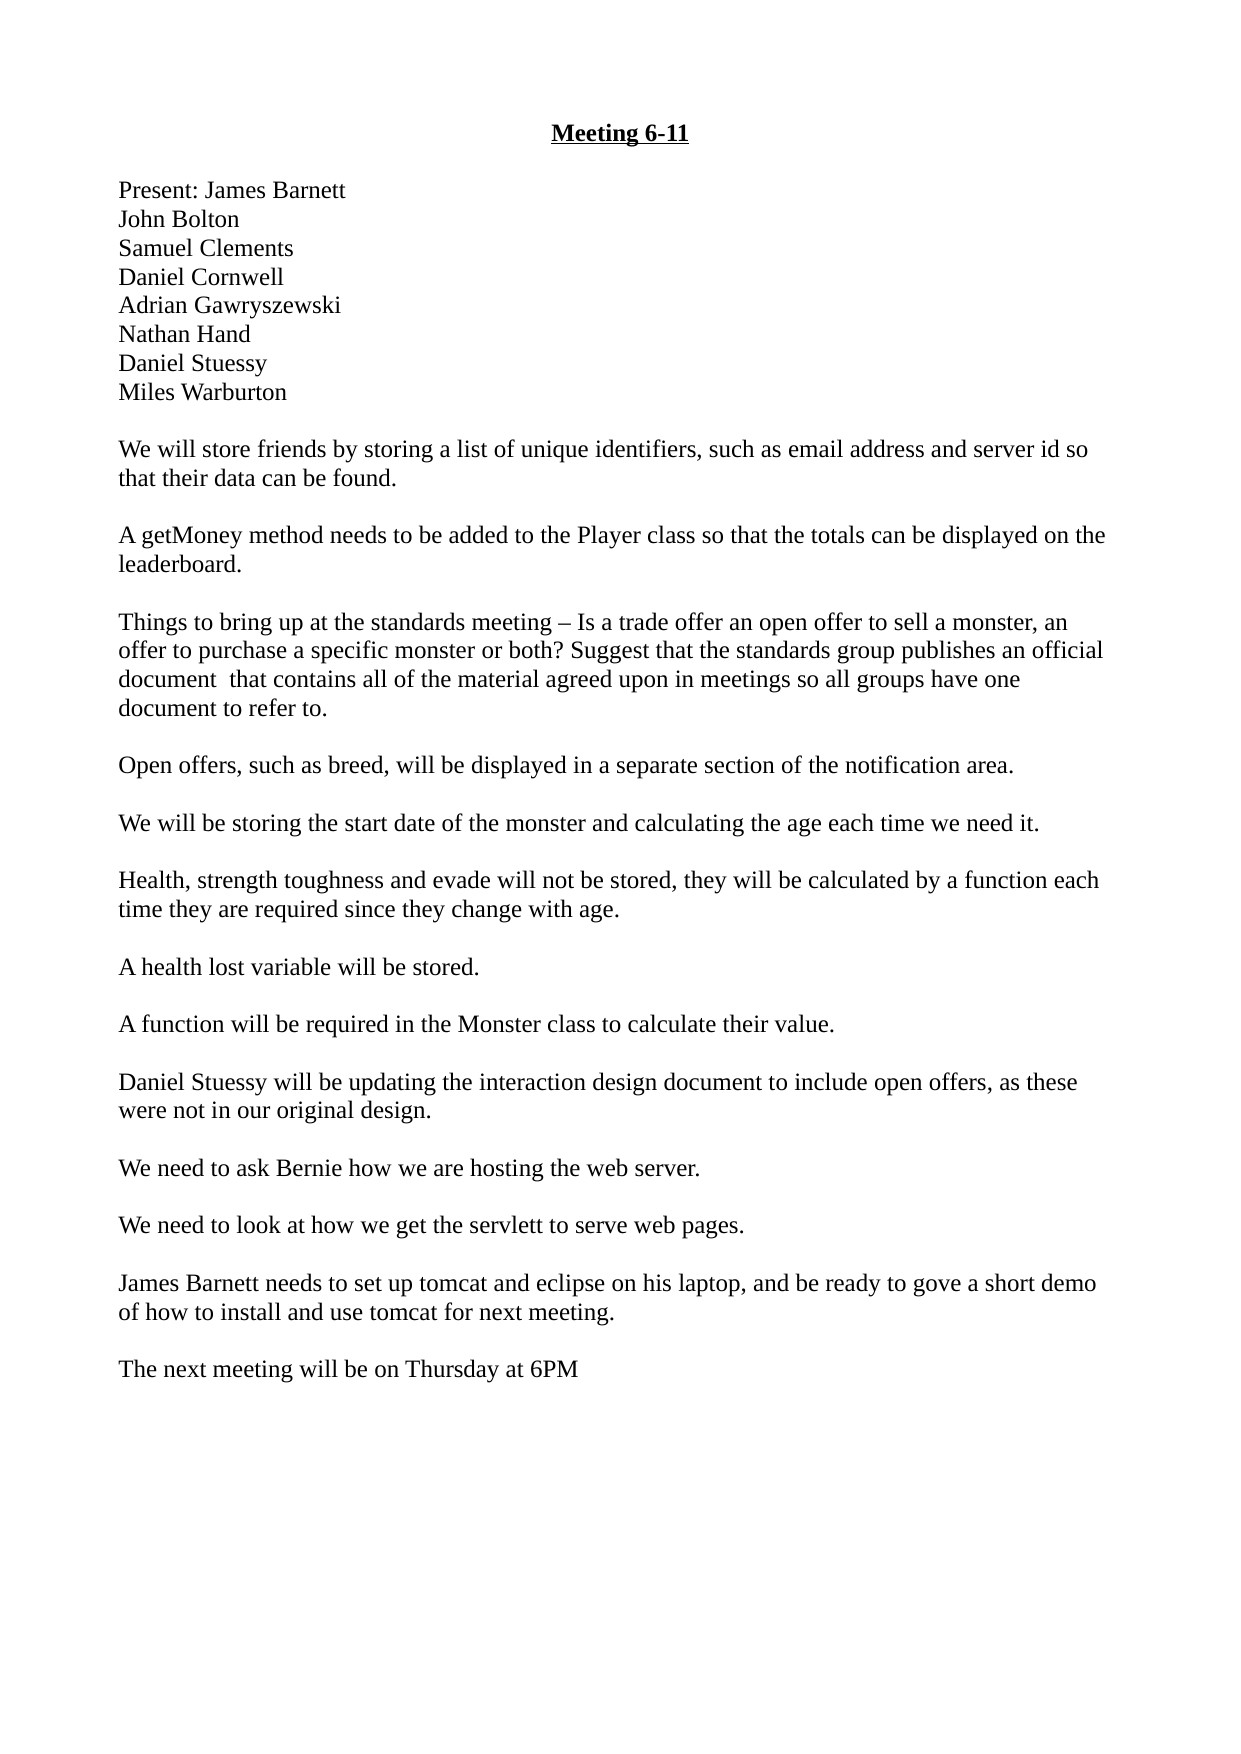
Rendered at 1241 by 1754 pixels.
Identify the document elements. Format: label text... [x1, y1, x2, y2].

text Daniel Stuessy will be updating the interaction design document to include open offers, as these were not in our original design. [118, 1067, 1122, 1124]
text A getMoney method needs to be added to the Player class so that the totals can be displayed on the leaderboard. [118, 521, 1122, 578]
text Adrian Gawryszewski [118, 291, 1122, 319]
text We need to ask Bernie how we are hosting the web server. [118, 1153, 1122, 1182]
text Present: James Barnett [118, 176, 1122, 204]
text Things to bring up at the standards meeting – Is a trade offer an open offer to sell a monster, an offer to purchase a specific monster or both? Suggest that the standards group publishes an official document that contains all of the material agreed upon in meetings so all groups have one document to refer to. [118, 607, 1122, 722]
text Samuel Clements [118, 233, 1122, 262]
text Daniel Stuessy [118, 348, 1122, 377]
text The next meeting will be on Thursday at 6PM [118, 1354, 1122, 1383]
text James Barnett needs to set up tomcat and eclipse on his laptop, and be ready to gove a short demo of how to install and use tomcat for next meeting. [118, 1268, 1122, 1326]
text A function will be required in the Monster class to calculate their value. [118, 1009, 1122, 1038]
text John Bolton [118, 204, 1122, 233]
text Miles Warburton [118, 377, 1122, 406]
text Nathan Hand [118, 319, 1122, 348]
text Meeting 6-11 [118, 118, 1122, 147]
text We will store friends by storing a list of unique identifiers, such as email address and server id so that their data can be found. [118, 434, 1122, 492]
text Open offers, such as breed, will be displayed in a separate section of the notification area. [118, 751, 1122, 779]
text A health lost variable will be stored. [118, 952, 1122, 981]
text Daniel Cornwell [118, 262, 1122, 291]
text We will be storing the start date of the monster and calculating the age each time we need it. [118, 808, 1122, 837]
text We need to look at how we get the servlett to serve web pages. [118, 1211, 1122, 1239]
text Health, strength toughness and evade will not be stored, they will be calculated by a function each time they are required since they change with age. [118, 866, 1122, 923]
